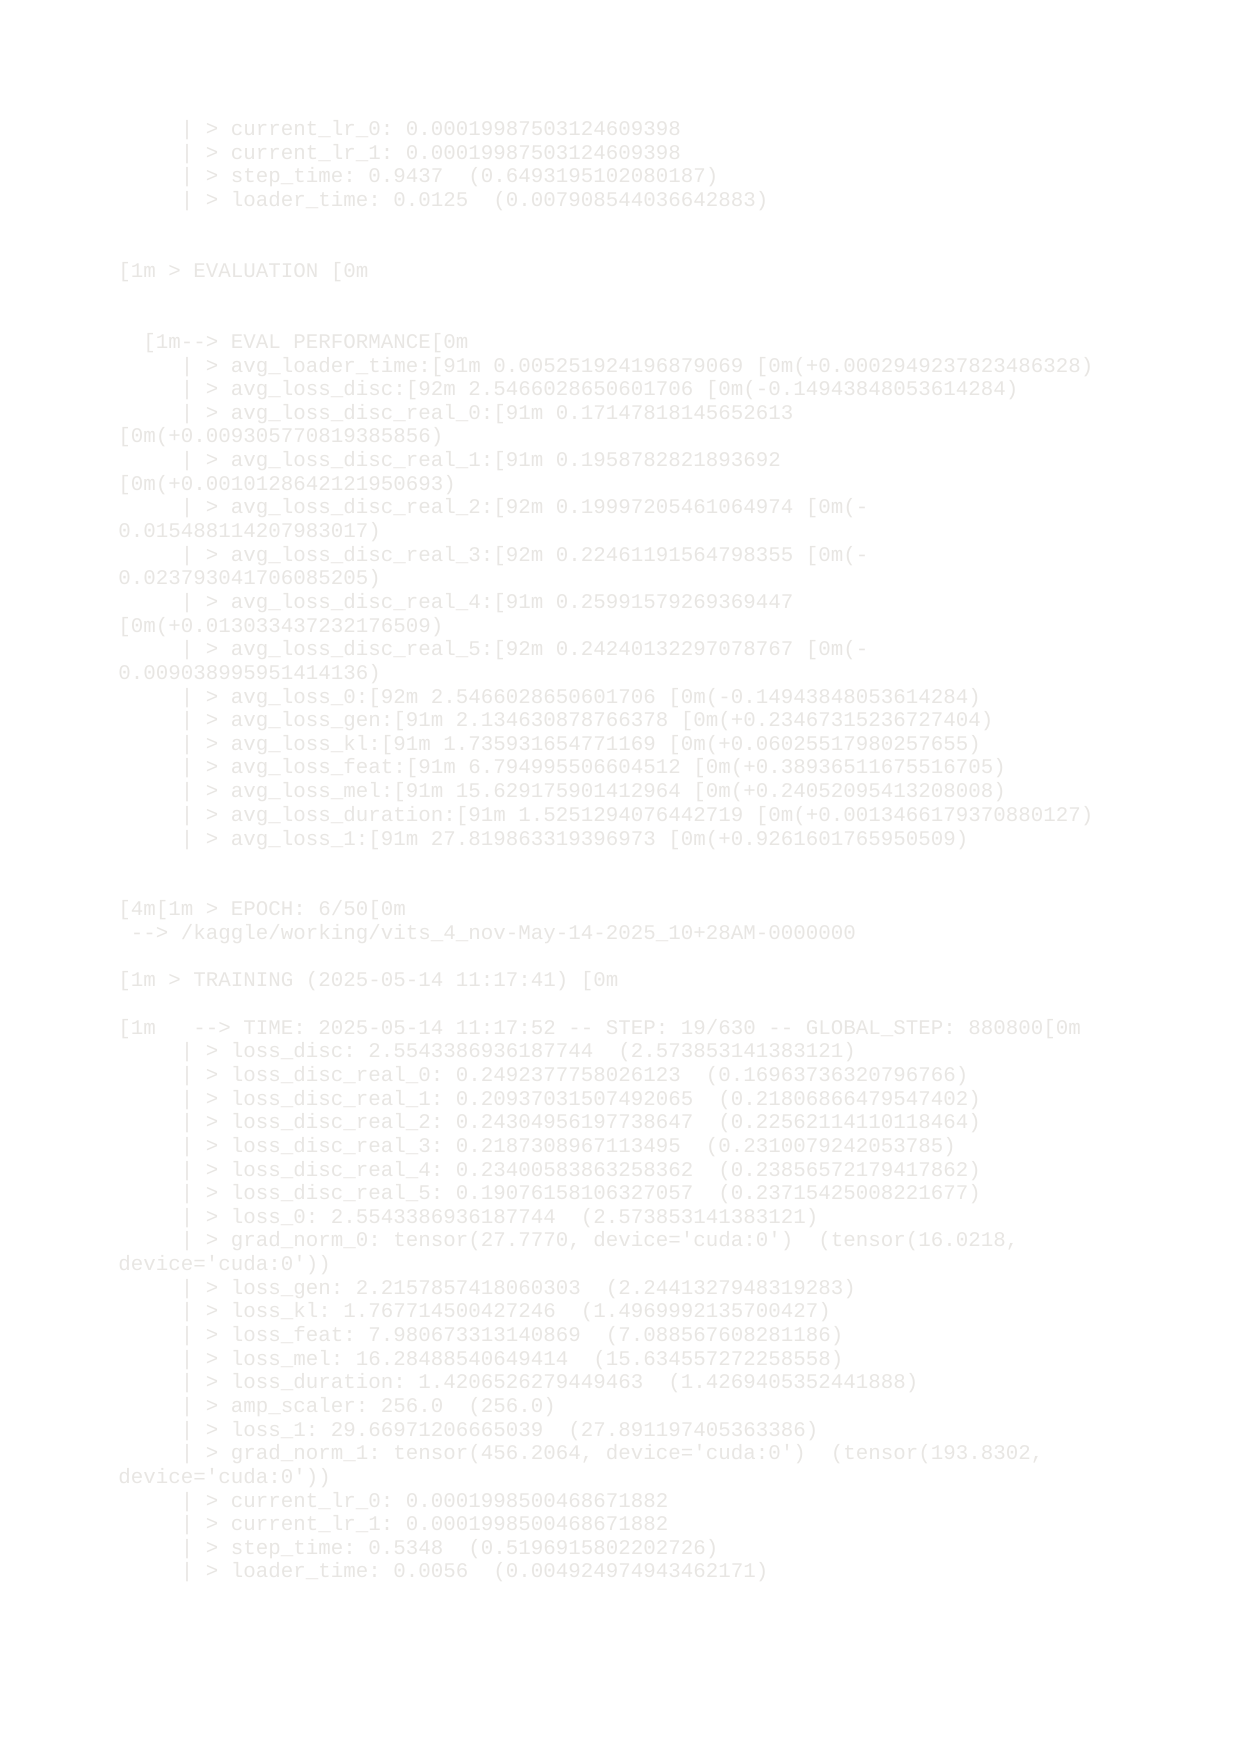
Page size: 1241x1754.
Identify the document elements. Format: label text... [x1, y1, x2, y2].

text | > avg_loss_disc_real_3:[92m 0.22461191564798355 [0m(-0.023793041706085205) [118, 544, 1122, 591]
text | > avg_loss_kl:[91m 1.735931654771169 [0m(+0.06025517980257655) [118, 733, 1122, 757]
text | > loss_mel: 16.28488540649414 (15.634557272258558) [118, 1348, 1122, 1371]
text | > loss_disc_real_3: 0.2187308967113495 (0.2310079242053785) [118, 1135, 1122, 1158]
text | > amp_scaler: 256.0 (256.0) [118, 1395, 1122, 1419]
text | > loader_time: 0.0125 (0.007908544036642883) [118, 189, 1122, 213]
text | > avg_loss_1:[91m 27.819863319396973 [0m(+0.9261601765950509) [118, 827, 1122, 851]
text | > grad_norm_0: tensor(27.7770, device='cuda:0') (tensor(16.0218, device='cuda:0')) [118, 1229, 1122, 1277]
text | > avg_loss_disc_real_2:[92m 0.19997205461064974 [0m(-0.015488114207983017) [118, 496, 1122, 544]
text [1m > TRAINING (2025-05-14 11:17:41) [0m [118, 969, 1122, 993]
text | > current_lr_1: 0.0001998500468671882 [118, 1513, 1122, 1537]
text | > loss_feat: 7.980673313140869 (7.088567608281186) [118, 1324, 1122, 1348]
text | > current_lr_0: 0.0001998500468671882 [118, 1489, 1122, 1513]
text | > avg_loss_disc_real_5:[92m 0.24240132297078767 [0m(-0.009038995951414136) [118, 638, 1122, 686]
text | > avg_loss_feat:[91m 6.794995506604512 [0m(+0.38936511675516705) [118, 757, 1122, 780]
text | > avg_loss_disc_real_1:[91m 0.1958782821893692 [0m(+0.0010128642121950693) [118, 449, 1122, 496]
text | > avg_loss_disc_real_0:[91m 0.17147818145652613 [0m(+0.009305770819385856) [118, 402, 1122, 449]
text | > avg_loss_mel:[91m 15.629175901412964 [0m(+0.24052095413208008) [118, 780, 1122, 804]
text | > loss_gen: 2.2157857418060303 (2.2441327948319283) [118, 1277, 1122, 1300]
text [1m > EVALUATION [0m [118, 260, 1122, 284]
text | > loss_disc: 2.5543386936187744 (2.573853141383121) [118, 1040, 1122, 1064]
text | > loss_disc_real_5: 0.19076158106327057 (0.23715425008221677) [118, 1182, 1122, 1206]
text | > loss_disc_real_4: 0.23400583863258362 (0.23856572179417862) [118, 1158, 1122, 1182]
text | > loss_duration: 1.4206526279449463 (1.4269405352441888) [118, 1371, 1122, 1395]
text | > avg_loss_0:[92m 2.5466028650601706 [0m(-0.14943848053614284) [118, 686, 1122, 709]
text | > loss_kl: 1.767714500427246 (1.4969992135700427) [118, 1300, 1122, 1324]
text | > avg_loss_disc_real_4:[91m 0.25991579269369447 [0m(+0.013033437232176509) [118, 591, 1122, 638]
text | > loss_disc_real_0: 0.2492377758026123 (0.16963736320796766) [118, 1064, 1122, 1088]
text | > loss_disc_real_2: 0.24304956197738647 (0.22562114110118464) [118, 1111, 1122, 1135]
text | > step_time: 0.9437 (0.6493195102080187) [118, 165, 1122, 189]
text --> /kaggle/working/vits_4_nov-May-14-2025_10+28AM-0000000 [118, 922, 1122, 946]
text | > avg_loss_duration:[91m 1.5251294076442719 [0m(+0.0013466179370880127) [118, 804, 1122, 827]
text | > avg_loss_gen:[91m 2.134630878766378 [0m(+0.23467315236727404) [118, 709, 1122, 733]
text | > avg_loader_time:[91m 0.005251924196879069 [0m(+0.0002949237823486328) [118, 354, 1122, 378]
text | > loss_0: 2.5543386936187744 (2.573853141383121) [118, 1206, 1122, 1229]
text [1m--> EVAL PERFORMANCE[0m [118, 331, 1122, 354]
text | > loss_1: 29.66971206665039 (27.891197405363386) [118, 1419, 1122, 1442]
text | > loader_time: 0.0056 (0.004924974943462171) [118, 1561, 1122, 1584]
text | > loss_disc_real_1: 0.20937031507492065 (0.21806866479547402) [118, 1088, 1122, 1111]
text [1m --> TIME: 2025-05-14 11:17:52 -- STEP: 19/630 -- GLOBAL_STEP: 880800[0m [118, 1017, 1122, 1040]
text | > avg_loss_disc:[92m 2.5466028650601706 [0m(-0.14943848053614284) [118, 378, 1122, 402]
text | > grad_norm_1: tensor(456.2064, device='cuda:0') (tensor(193.8302, device='cuda:0')) [118, 1442, 1122, 1489]
text | > current_lr_0: 0.00019987503124609398 [118, 118, 1122, 142]
text | > step_time: 0.5348 (0.5196915802202726) [118, 1537, 1122, 1561]
text [4m[1m > EPOCH: 6/50[0m [118, 898, 1122, 922]
text | > current_lr_1: 0.00019987503124609398 [118, 142, 1122, 165]
